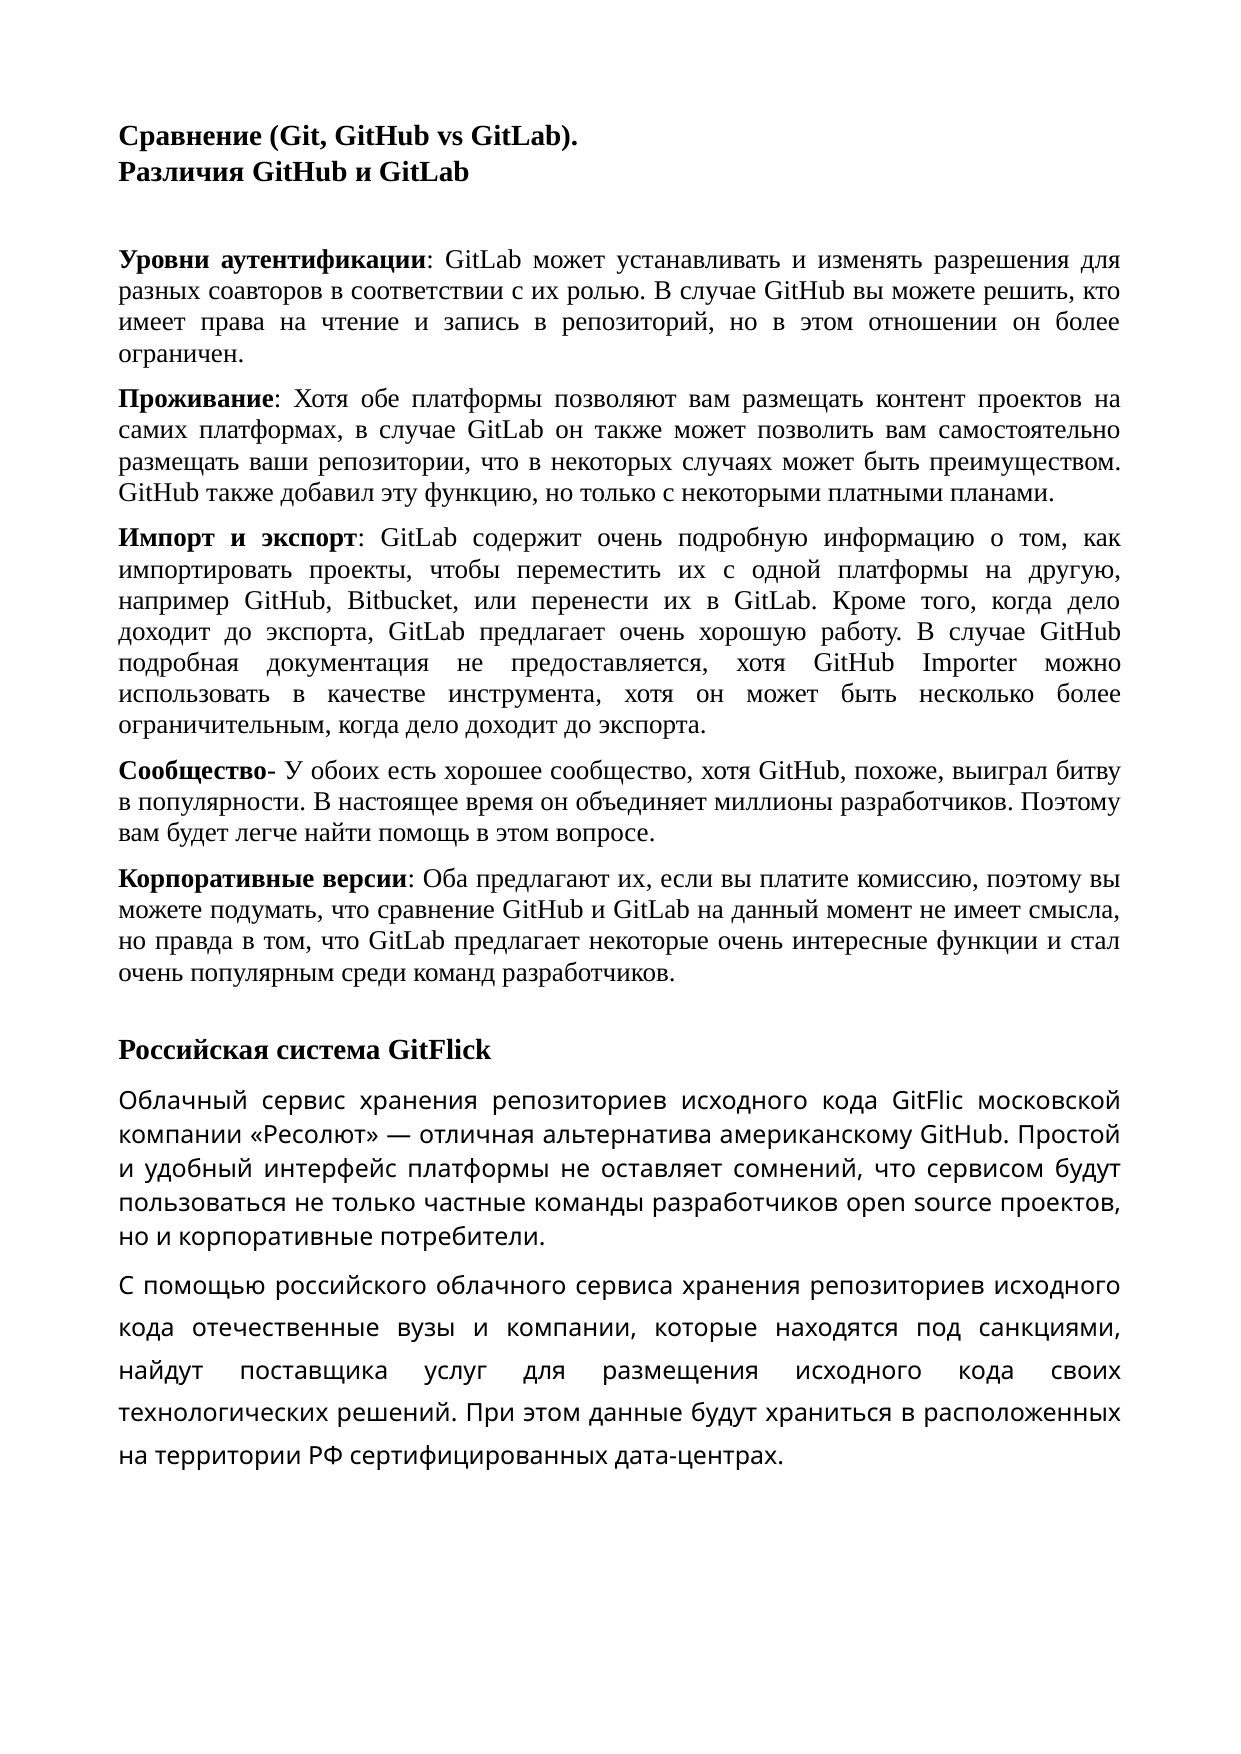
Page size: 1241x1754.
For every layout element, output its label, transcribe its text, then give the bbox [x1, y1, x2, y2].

text Облачный сервис хранения репозиториев исходного кода GitFlic московской компании «Ресолют» ― отличная альтернатива американскому GitHub. Простой и удобный интерфейс платформы не оставляет сомнений, что сервисом будут пользоваться не только частные команды разработчиков open source проектов, но и корпоративные потребители. [118, 1083, 1122, 1253]
text Корпоративные версии: Оба предлагают их, если вы платите комиссию, поэтому вы можете подумать, что сравнение GitHub и GitLab на данный момент не имеет смысла, но правда в том, что GitLab предлагает некоторые очень интересные функции и стал очень популярным среди команд разработчиков. [118, 862, 1122, 987]
text Проживание: Хотя обе платформы позволяют вам размещать контент проектов на самих платформах, в случае GitLab он также может позволить вам самостоятельно размещать ваши репозитории, что в некоторых случаях может быть преимуществом. GitHub также добавил эту функцию, но только с некоторыми платными планами. [118, 382, 1122, 507]
list Российская система GitFlick [118, 1032, 1122, 1066]
text С помощью российского облачного сервиса хранения репозиториев исходного кода отечественные вузы и компании, которые находятся под санкциями, найдут поставщика услуг для размещения исходного кода своих технологических решений. При этом данные будут храниться в расположенных на территории РФ сертифицированных дата-центрах. [118, 1268, 1122, 1472]
text Уровни аутентификации: GitLab может устанавливать и изменять разрешения для разных соавторов в соответствии с их ролью. В случае GitHub вы можете решить, кто имеет права на чтение и запись в репозиторий, но в этом отношении он более ограничен. [118, 243, 1122, 368]
text Импорт и экспорт: GitLab содержит очень подробную информацию о том, как импортировать проекты, чтобы переместить их с одной платформы на другую, например GitHub, Bitbucket, или перенести их в GitLab. Кроме того, когда дело доходит до экспорта, GitLab предлагает очень хорошую работу. В случае GitHub подробная документация не предоставляется, хотя GitHub Importer можно использовать в качестве инструмента, хотя он может быть несколько более ограничительным, когда дело доходит до экспорта. [118, 522, 1122, 739]
text Сообщество- У обоих есть хорошее сообщество, хотя GitHub, похоже, выиграл битву в популярности. В настоящее время он объединяет миллионы разработчиков. Поэтому вам будет легче найти помощь в этом вопросе. [118, 754, 1122, 848]
list Сравнение (Git, GitHub vs GitLab). [118, 118, 1122, 152]
list Различия GitHub и GitLab [118, 154, 1122, 188]
